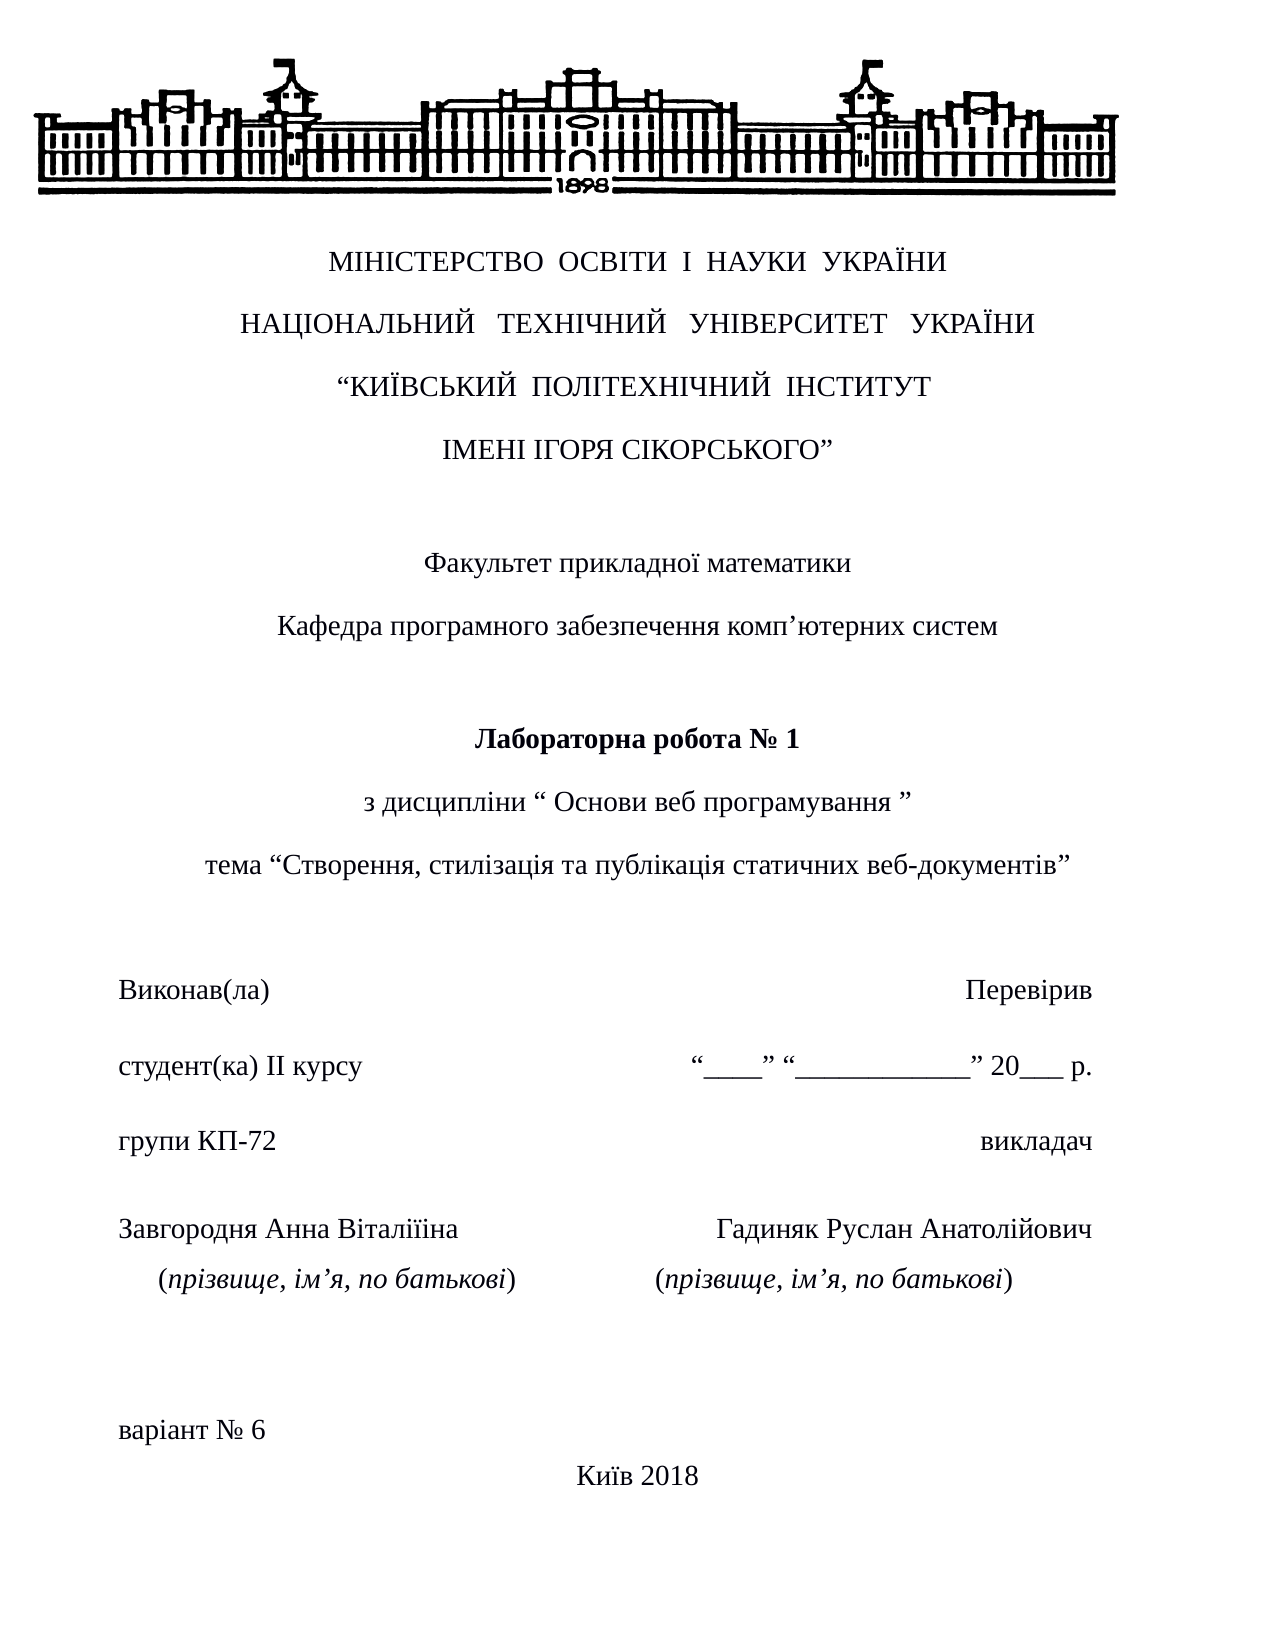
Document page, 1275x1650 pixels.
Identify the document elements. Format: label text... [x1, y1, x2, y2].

text Факультет прикладної математики [118, 545, 1157, 579]
text Київ 2018 [118, 1458, 1157, 1491]
text ІМЕНІ ІГОРЯ СІКОРСЬКОГО” [118, 432, 1157, 466]
picture [29, 52, 1120, 199]
text з дисципліни “ Основи веб програмування ” [118, 784, 1157, 818]
title МIНIСТЕРСТВО ОСВIТИ І НАУКИ УКРАЇНИ [118, 244, 1157, 277]
table_header Виконав(ла) студент(ка) II курсу групи КП-72 Завгородня Анна Віталіїіна (прізвище, ім’я, по батькові) варіант № 6 [107, 960, 567, 1458]
text “КИЇВСЬКИЙ ПОЛІТЕХНІЧНИЙ ІНСТИТУТ [118, 369, 1157, 403]
text Лабораторна робота № 1 [118, 721, 1157, 755]
text НАЦІОНАЛЬНИЙ ТЕХНІЧНИЙ УНІВЕРСИТЕТ УКРАЇНИ [118, 307, 1157, 340]
text тема “Створення, стилізація та публікація статичних веб-документів” [118, 847, 1157, 880]
table_header [567, 960, 643, 1458]
text Кафедра програмного забезпечення комп’ютерних систем [118, 608, 1157, 642]
table_header Перевірив “____” “____________” 20___ р. викладач Гадиняк Руслан Анатолійович (прізвище, ім’я, по батькові) [643, 960, 1104, 1458]
